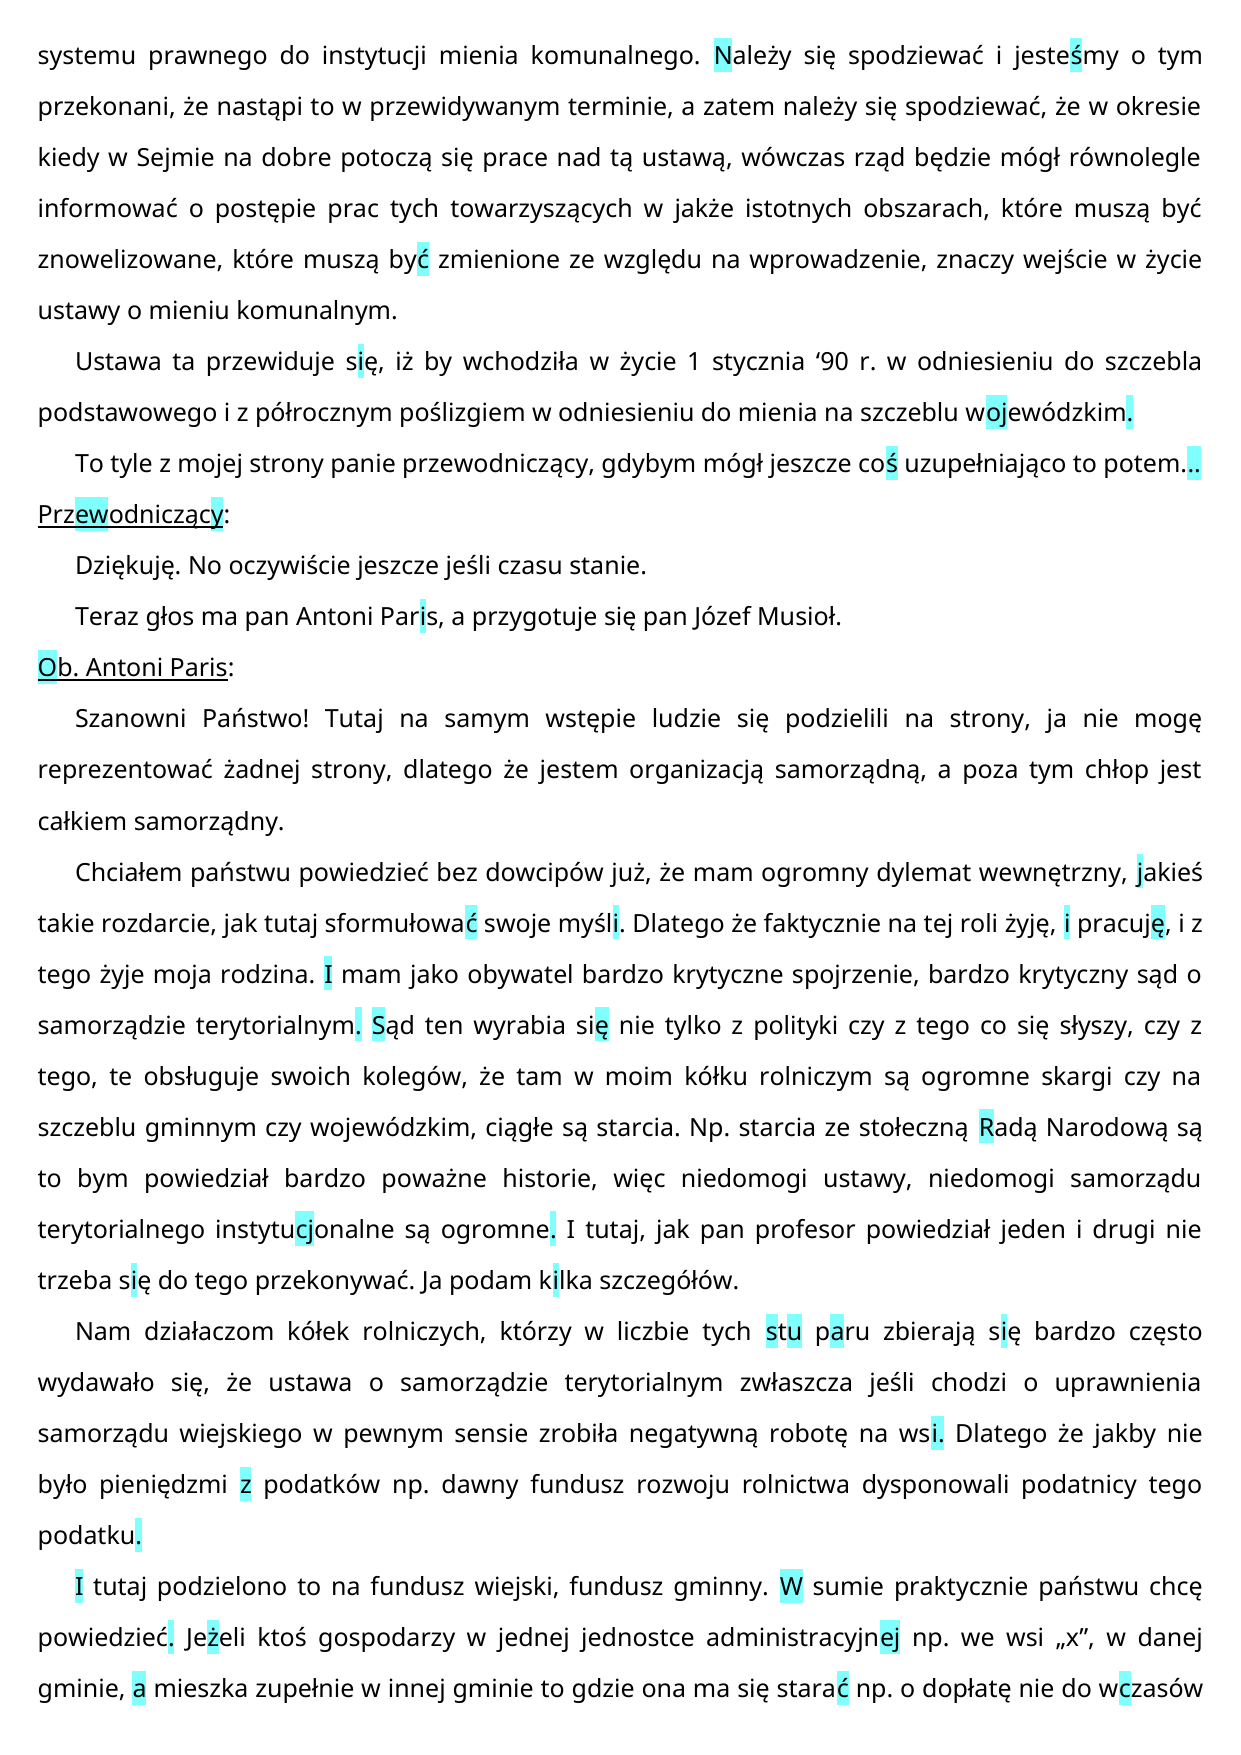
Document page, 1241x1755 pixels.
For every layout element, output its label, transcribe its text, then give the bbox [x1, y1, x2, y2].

text Nam działaczom kółek rolniczych, którzy w liczbie tych stu paru zbierają się bardzo często wydawało się, że ustawa o samorządzie terytorialnym zwłaszcza jeśli chodzi o uprawnienia samorządu wiejskiego w pewnym sensie zrobiła negatywną robotę na wsi. Dlatego że jakby nie było pieniędzmi z podatków np. dawny fundusz rozwoju rolnictwa dysponowali podatnicy tego podatku. [37, 1313, 1203, 1552]
text systemu prawnego do instytucji mienia komunalnego. Należy się spodziewać i jesteśmy o tym przekonani, że nastąpi to w przewidywanym terminie, a zatem należy się spodziewać, że w okresie kiedy w Sejmie na dobre potoczą się prace nad tą ustawą, wówczas rząd będzie mógł równolegle informować o postępie prac tych towarzyszących w jakże istotnych obszarach, które muszą być znowelizowane, które muszą być zmienione ze względu na wprowadzenie, znaczy wejście w życie ustawy o mieniu komunalnym. [37, 37, 1203, 327]
text Chciałem państwu powiedzieć bez dowcipów już, że mam ogromny dylemat wewnętrzny, jakieś takie rozdarcie, jak tutaj sformułować swoje myśli. Dlatego że faktycznie na tej roli żyję, i pracuję, i z tego żyje moja rodzina. I mam jako obywatel bardzo krytyczne spojrzenie, bardzo krytyczny sąd o samorządzie terytorialnym. Sąd ten wyrabia się nie tylko z polityki czy z tego co się słyszy, czy z tego, te obsługuje swoich kolegów, że tam w moim kółku rolniczym są ogromne skargi czy na szczeblu gminnym czy wojewódzkim, ciągłe są starcia. Np. starcia ze stołeczną Radą Narodową są to bym powiedział bardzo poważne historie, więc niedomogi ustawy, niedomogi samorządu terytorialnego instytucjonalne są ogromne. I tutaj, jak pan profesor powiedział jeden i drugi nie trzeba się do tego przekonywać. Ja podam kilka szczegółów. [37, 854, 1203, 1297]
text Dziękuję. No oczywiście jeszcze jeśli czasu stanie. [37, 548, 1203, 582]
text Ob. Antoni Paris: [37, 650, 1203, 684]
text Ustawa ta przewiduje się, iż by wchodziła w życie 1 stycznia ‘90 r. w odniesieniu do szczebla podstawowego i z półrocznym poślizgiem w odniesieniu do mienia na szczeblu wojewódzkim. [37, 344, 1203, 429]
text To tyle z mojej strony panie przewodniczący, gdybym mógł jeszcze coś uzupełniająco to potem... [37, 446, 1203, 480]
text Teraz głos ma pan Antoni Paris, a przygotuje się pan Józef Musioł. [37, 599, 1203, 633]
text I tutaj podzielono to na fundusz wiejski, fundusz gminny. W sumie praktycznie państwu chcę powiedzieć. Jeżeli ktoś gospodarzy w jednej jednostce administracyjnej np. we wsi „x”, w danej gminie, a mieszka zupełnie w innej gminie to gdzie ona ma się starać np. o dopłatę nie do wczasów [37, 1569, 1203, 1705]
text Szanowni Państwo! Tutaj na samym wstępie ludzie się podzielili na strony, ja nie mogę reprezentować żadnej strony, dlatego że jestem organizacją samorządną, a poza tym chłop jest całkiem samorządny. [37, 701, 1203, 837]
text Przewodniczący: [37, 497, 1203, 531]
